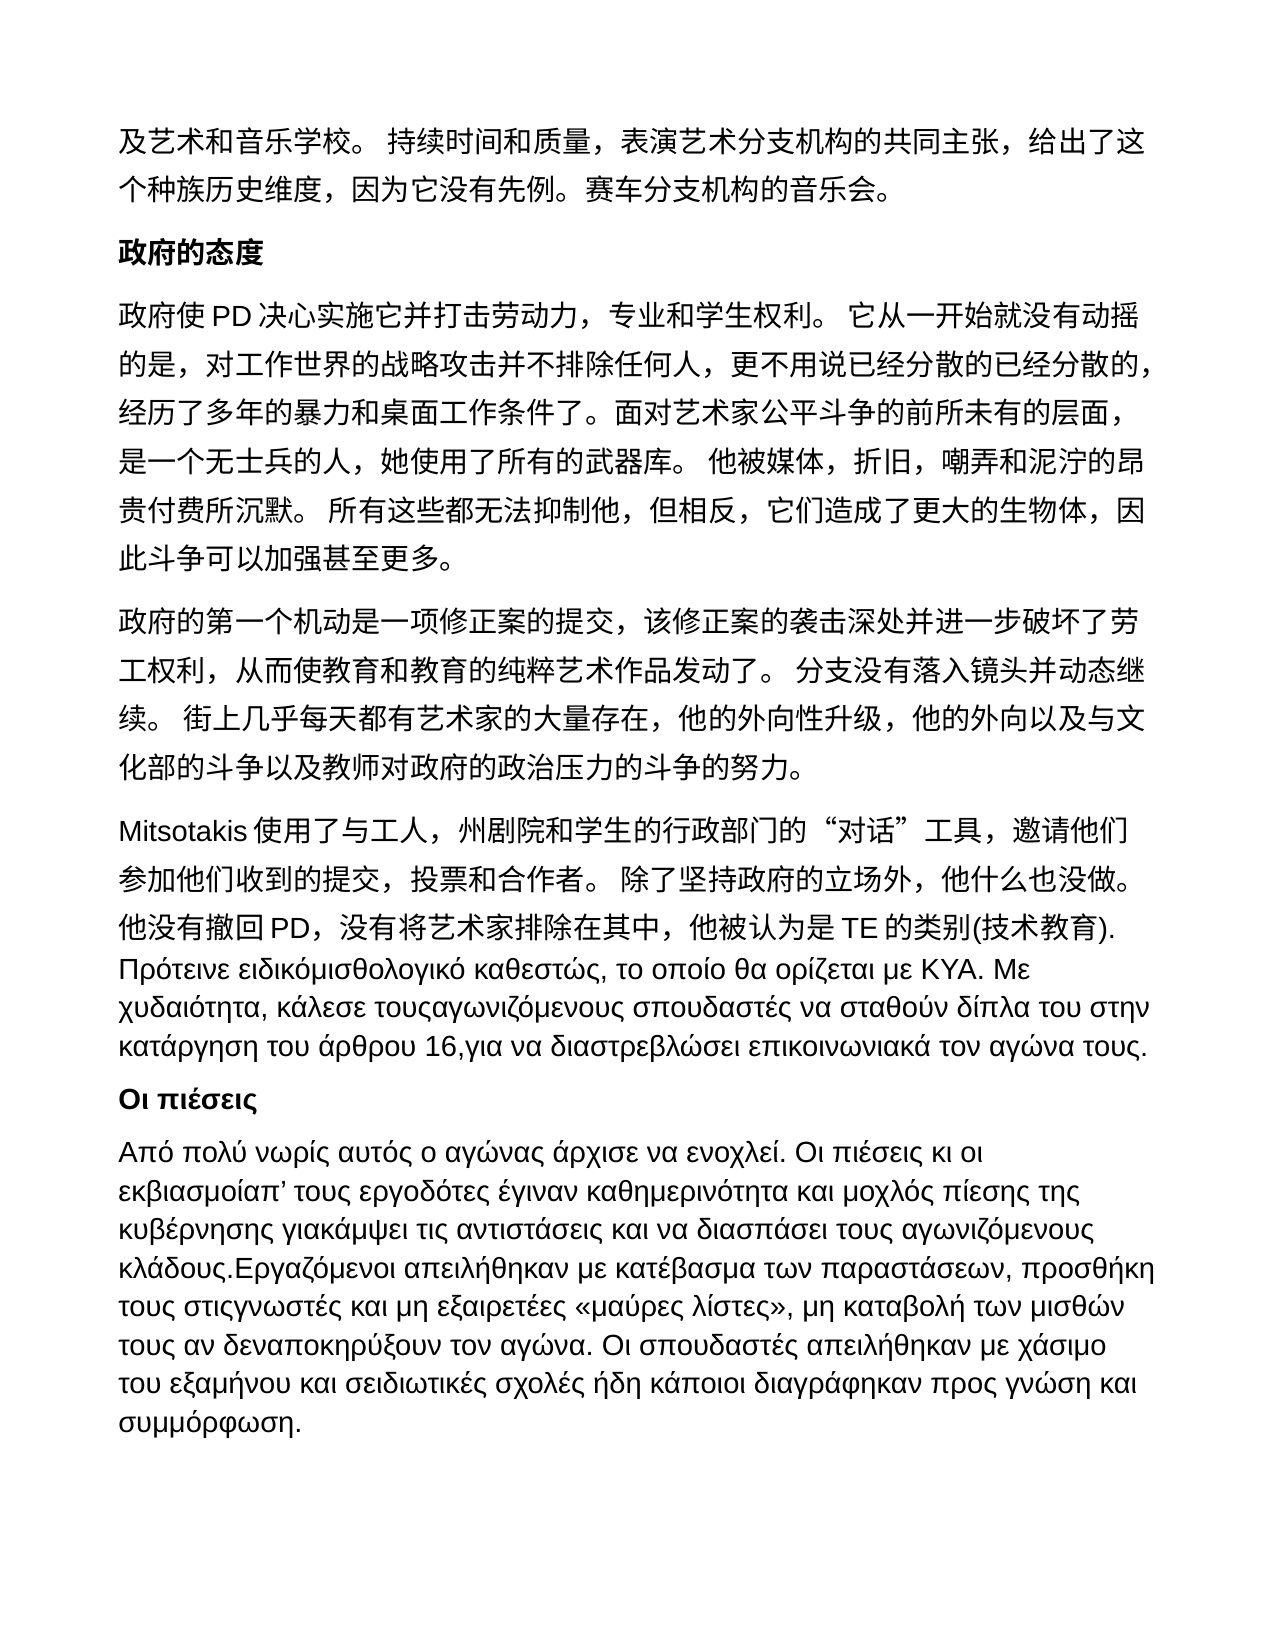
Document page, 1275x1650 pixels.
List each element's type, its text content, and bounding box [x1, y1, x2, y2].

text Από πολύ νωρίς αυτός ο αγώνας άρχισε να ενοχλεί. Οι πιέσεις κι οι εκβιασμοίαπ’ τους εργοδότες έγιναν καθημερινότητα και μοχλός πίεσης της κυβέρνησης γιακάμψει τις αντιστάσεις και να διασπάσει τους αγωνιζόμενους κλάδους.Εργαζόμενοι απειλήθηκαν με κατέβασμα των παραστάσεων, προσθήκη τους στιςγνωστές και μη εξαιρετέες «μαύρες λίστες», μη καταβολή των μισθών τους αν δεναποκηρύξουν τον αγώνα. Οι σπουδαστές απειλήθηκαν με χάσιμο του εξαμήνου και σειδιωτικές σχολές ήδη κάποιοι διαγράφηκαν προς γνώση και συμμόρφωση. [118, 1135, 1157, 1438]
text 政府的第一个机动是一项修正案的提交，该修正案的袭击深处并进一步破坏了劳工权利，从而使教育和教育的纯粹艺术作品发动了。 分支没有落入镜头并动态继续。 街上几乎每天都有艺术家的大量存在，他的外向性升级，他的外向以及与文化部的斗争以及教师对政府的政治压力的斗争的努力。 [118, 599, 1157, 787]
text 政府使PD决心实施它并打击劳动力，专业和学生权利。 它从一开始就没有动摇的是，对工作世界的战略攻击并不排除任何人，更不用说已经分散的已经分散的，经历了多年的暴力和桌面工作条件了。面对艺术家公平斗争的前所未有的层面，是一个无士兵的人，她使用了所有的武器库。 他被媒体，折旧，嘲弄和泥泞的昂贵付费所沉默。 所有这些都无法抑制他，但相反，它们造成了更大的生物体，因此斗争可以加强甚至更多。 [118, 293, 1157, 578]
text Οι πιέσεις [118, 1082, 1157, 1116]
text 及艺术和音乐学校。 持续时间和质量，表演艺术分支机构的共同主张，给出了这个种族历史维度，因为它没有先例。赛车分支机构的音乐会。 [118, 118, 1157, 209]
text Mitsotakis使用了与工人，州剧院和学生的行政部门的“对话”工具，邀请他们参加他们收到的提交，投票和合作者。 除了坚持政府的立场外，他什么也没做。 他没有撤回PD，没有将艺术家排除在其中，他被认为是TE的类别(技术教育). Πρότεινε ειδικόμισθολογικό καθεστώς, το οποίο θα ορίζεται με ΚΥΑ. Με χυδαιότητα, κάλεσε τουςαγωνιζόμενους σπουδαστές να σταθούν δίπλα του στην κατάργηση του άρθρου 16,για να διαστρεβλώσει επικοινωνιακά τον αγώνα τους. [118, 807, 1157, 1062]
text 政府的态度 [118, 230, 1157, 272]
